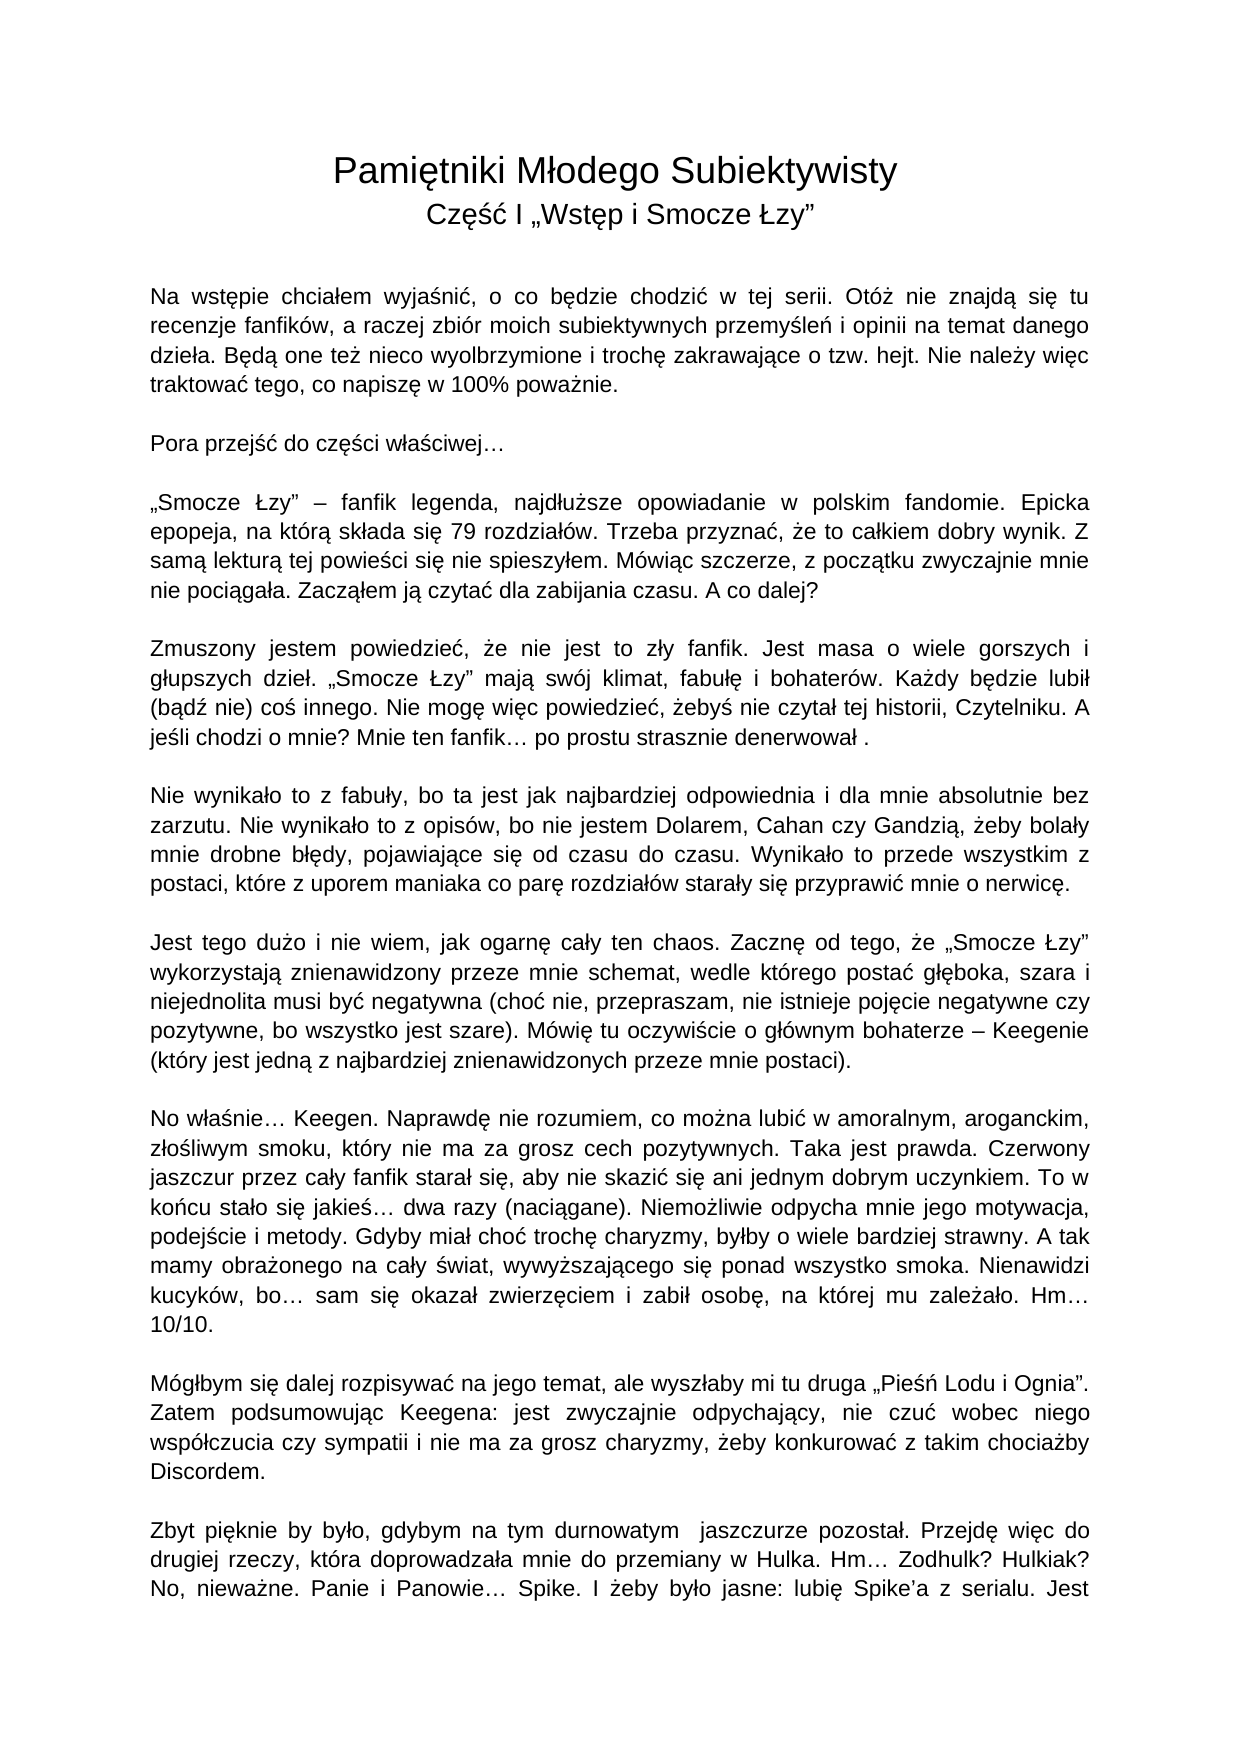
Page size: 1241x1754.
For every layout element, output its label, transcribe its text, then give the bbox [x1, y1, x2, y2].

text Pamiętniki Młodego Subiektywisty [150, 150, 1091, 192]
text Mógłbym się dalej rozpisywać na jego temat, ale wyszłaby mi tu druga „Pieśń Lodu i Ognia”. Zatem podsumowując Keegena: jest zwyczajnie odpychający, nie czuć wobec niego współczucia czy sympatii i nie ma za grosz charyzmy, żeby konkurować z takim chociażby Discordem. [150, 1371, 1091, 1484]
text Zmuszony jestem powiedzieć, że nie jest to zły fanfik. Jest masa o wiele gorszych i głupszych dzieł. „Smocze Łzy” mają swój klimat, fabułę i bohaterów. Każdy będzie lubił (bądź nie) coś innego. Nie mogę więc powiedzieć, żebyś nie czytał tej historii, Czytelniku. A jeśli chodzi o mnie? Mnie ten fanfik… po prostu strasznie denerwował . [150, 636, 1091, 750]
text „Smocze Łzy” – fanfik legenda, najdłuższe opowiadanie w polskim fandomie. Epicka epopeja, na którą składa się 79 rozdziałów. Trzeba przyznać, że to całkiem dobry wynik. Z samą lekturą tej powieści się nie spieszyłem. Mówiąc szczerze, z początku zwyczajnie mnie nie pociągała. Zacząłem ją czytać dla zabijania czasu. A co dalej? [150, 489, 1091, 603]
text Na wstępie chciałem wyjaśnić, o co będzie chodzić w tej serii. Otóż nie znajdą się tu recenzje fanfików, a raczej zbiór moich subiektywnych przemyśleń i opinii na temat danego dzieła. Będą one też nieco wyolbrzymione i trochę zakrawające o tzw. hejt. Nie należy więc traktować tego, co napiszę w 100% poważnie. [150, 284, 1091, 397]
text Zbyt pięknie by było, gdybym na tym durnowatym jaszczurze pozostał. Przejdę więc do drugiej rzeczy, która doprowadzała mnie do przemiany w Hulka. Hm… Zodhulk? Hulkiak? No, nieważne. Panie i Panowie… Spike. I żeby było jasne: lubię Spike’a z serialu. Jest [150, 1517, 1091, 1602]
text Nie wynikało to z fabuły, bo ta jest jak najbardziej odpowiednia i dla mnie absolutnie bez zarzutu. Nie wynikało to z opisów, bo nie jestem Dolarem, Cahan czy Gandzią, żeby bolały mnie drobne błędy, pojawiające się od czasu do czasu. Wynikało to przede wszystkim z postaci, które z uporem maniaka co parę rozdziałów starały się przyprawić mnie o nerwicę. [150, 783, 1091, 897]
text Jest tego dużo i nie wiem, jak ogarnę cały ten chaos. Zacznę od tego, że „Smocze Łzy” wykorzystają znienawidzony przeze mnie schemat, wedle którego postać głęboka, szara i niejednolita musi być negatywna (choć nie, przepraszam, nie istnieje pojęcie negatywne czy pozytywne, bo wszystko jest szare). Mówię tu oczywiście o głównym bohaterze – Keegenie (który jest jedną z najbardziej znienawidzonych przeze mnie postaci). [150, 930, 1091, 1073]
text Pora przejść do części właściwej… [150, 431, 1091, 456]
text No właśnie… Keegen. Naprawdę nie rozumiem, co można lubić w amoralnym, aroganckim, złośliwym smoku, który nie ma za grosz cech pozytywnych. Taka jest prawda. Czerwony jaszczur przez cały fanfik starał się, aby nie skazić się ani jednym dobrym uczynkiem. To w końcu stało się jakieś… dwa razy (naciągane). Niemożliwie odpycha mnie jego motywacja, podejście i metody. Gdyby miał choć trochę charyzmy, byłby o wiele bardziej strawny. A tak mamy obrażonego na cały świat, wywyższającego się ponad wszystko smoka. Nienawidzi kucyków, bo… sam się okazał zwierzęciem i zabił osobę, na której mu zależało. Hm… 10/10. [150, 1106, 1091, 1337]
text Część I „Wstęp i Smocze Łzy” [150, 198, 1091, 231]
